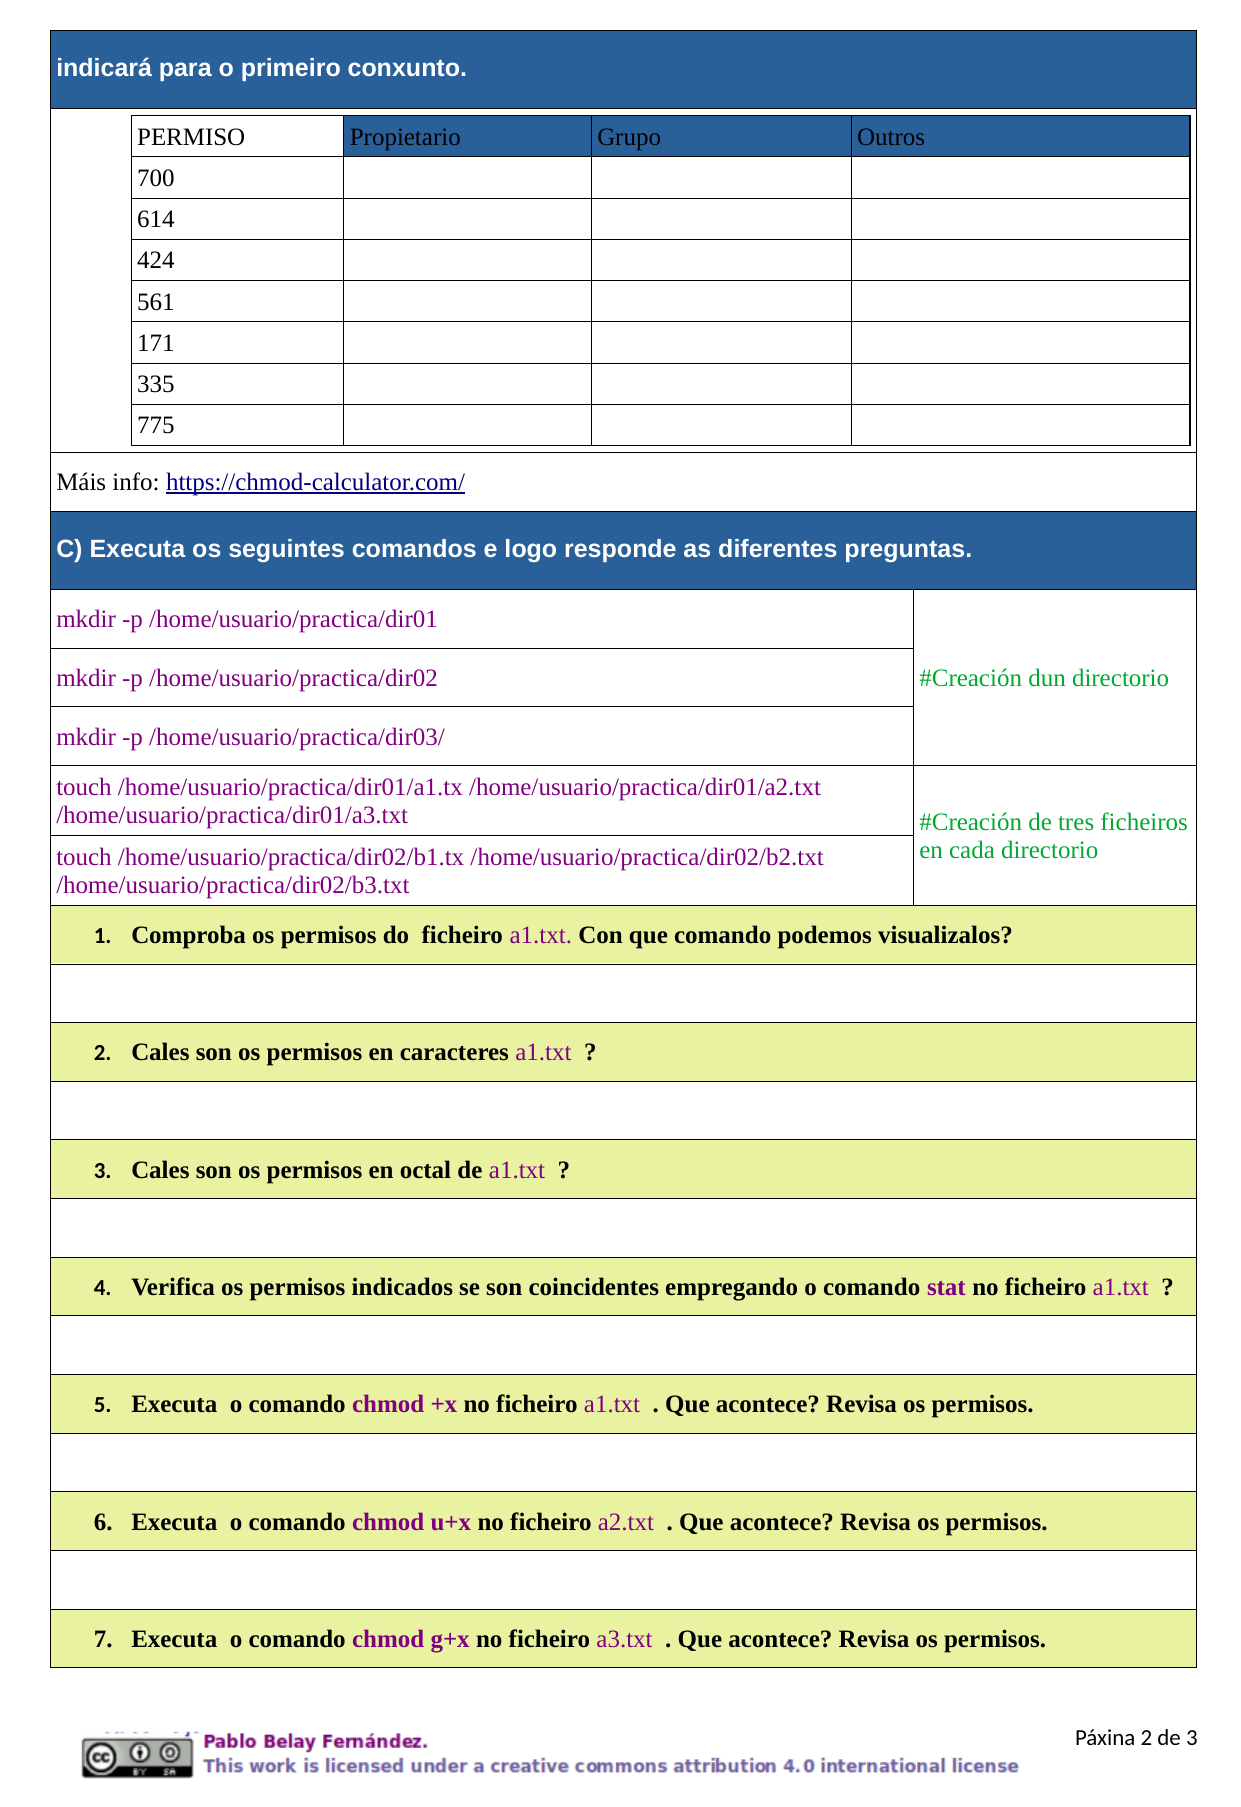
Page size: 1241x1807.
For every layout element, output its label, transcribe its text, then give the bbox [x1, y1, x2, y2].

table_cell [592, 364, 851, 404]
table_cell [852, 405, 1189, 445]
table_cell [344, 157, 591, 197]
table_header Propietario [344, 116, 591, 156]
table_cell [344, 322, 591, 362]
table_cell [51, 1316, 1196, 1374]
table_cell [592, 199, 851, 239]
table_cell [51, 1199, 1196, 1257]
table_cell [852, 281, 1189, 321]
table_cell [592, 157, 851, 197]
table_cell #Creación de tres ficheiros en cada directorio [914, 766, 1196, 905]
table_cell Cales son os permisos en caracteres a1.txt ? [51, 1023, 1196, 1081]
table_cell Máis info: https://chmod-calculator.com/ [51, 453, 1196, 511]
table_cell [344, 405, 591, 445]
table_cell Cales son os permisos en octal de a1.txt ? [51, 1140, 1196, 1198]
table_cell [51, 965, 1196, 1022]
table_header PERMISO [132, 116, 343, 156]
table_cell Executa o comando chmod g+x no ficheiro a3.txt . Que acontece? Revisa os permisos. [51, 1610, 1196, 1667]
table_cell [51, 1551, 1196, 1608]
table_header Grupo [592, 116, 851, 156]
table_cell [852, 364, 1189, 404]
table_cell 614 [132, 199, 343, 239]
table_cell Verifica os permisos indicados se son coincidentes empregando o comando stat no ficheiro a1.txt ? [51, 1258, 1196, 1315]
table_cell [592, 281, 851, 321]
table_cell [51, 1434, 1196, 1491]
picture [65, 1722, 1035, 1787]
table_cell mkdir -p /home/usuario/practica/dir01 [51, 590, 913, 647]
table_cell [592, 322, 851, 362]
table_cell 775 [132, 405, 343, 445]
table_cell [592, 405, 851, 445]
table_cell 171 [132, 322, 343, 362]
table_cell 561 [132, 281, 343, 321]
table_cell C) Executa os seguintes comandos e logo responde as diferentes preguntas. [51, 512, 1196, 589]
table_cell [344, 240, 591, 280]
table_cell 700 [132, 157, 343, 197]
table_cell [344, 199, 591, 239]
table_cell mkdir -p /home/usuario/practica/dir02 [51, 649, 913, 706]
table_header Outros [852, 116, 1189, 156]
table_cell 335 [132, 364, 343, 404]
table_cell [592, 240, 851, 280]
table_cell [852, 322, 1189, 362]
table_cell indicará para o primeiro conxunto. [51, 31, 1196, 108]
table_cell [344, 364, 591, 404]
table_cell [852, 240, 1189, 280]
table_cell [51, 109, 1196, 452]
table_cell Executa o comando chmod +x no ficheiro a1.txt . Que acontece? Revisa os permisos. [51, 1375, 1196, 1433]
table_cell 424 [132, 240, 343, 280]
table_cell mkdir -p /home/usuario/practica/dir03/ [51, 707, 913, 765]
table_cell Executa o comando chmod u+x no ficheiro a2.txt . Que acontece? Revisa os permisos. [51, 1492, 1196, 1550]
table_cell [852, 199, 1189, 239]
table_cell touch /home/usuario/practica/dir01/a1.tx /home/usuario/practica/dir01/a2.txt /home/usuario/practica/dir01/a3.txt [51, 766, 913, 835]
table_cell touch /home/usuario/practica/dir02/b1.tx /home/usuario/practica/dir02/b2.txt /home/usuario/practica/dir02/b3.txt [51, 836, 913, 905]
table_cell [344, 281, 591, 321]
table_cell [51, 1082, 1196, 1139]
table_cell #Creación dun directorio [914, 590, 1196, 765]
table_cell [852, 157, 1189, 197]
table_cell Comproba os permisos do ficheiro a1.txt. Con que comando podemos visualizalos? [51, 906, 1196, 963]
